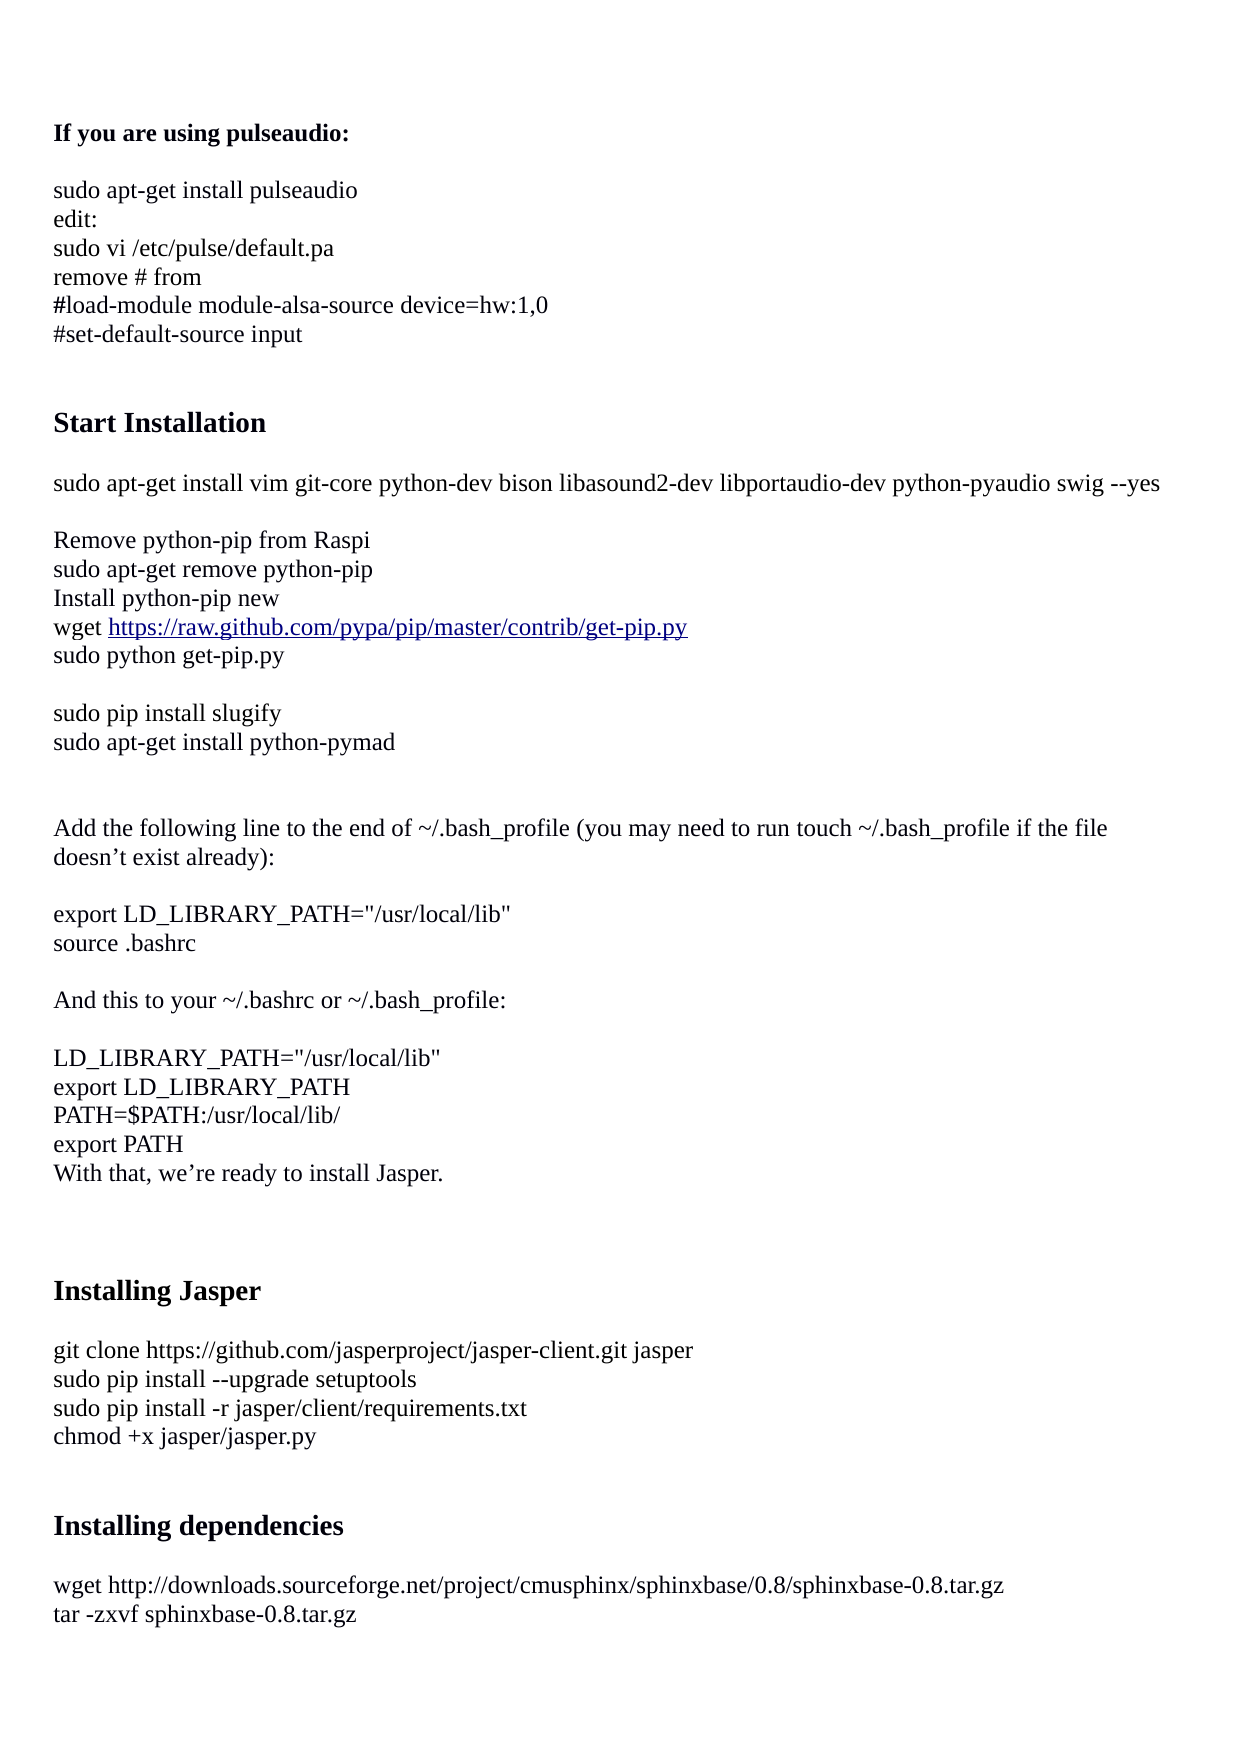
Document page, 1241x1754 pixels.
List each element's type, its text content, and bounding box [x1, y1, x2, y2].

text chmod +x jasper/jasper.py [53, 1421, 1175, 1450]
text LD_LIBRARY_PATH="/usr/local/lib" [53, 1043, 1175, 1072]
text export PATH [53, 1129, 1175, 1158]
text wget http://downloads.sourceforge.net/project/cmusphinx/sphinxbase/0.8/sphinxbase-0.8.tar.gz [53, 1570, 1175, 1599]
text With that, we’re ready to install Jasper. [53, 1158, 1175, 1187]
text sudo apt-get install pulseaudio [53, 176, 1175, 204]
text export LD_LIBRARY_PATH [53, 1072, 1175, 1100]
text sudo pip install -r jasper/client/requirements.txt [53, 1393, 1175, 1421]
text sudo apt-get install vim git-core python-dev bison libasound2-dev libportaudio-dev python-pyaudio swig --yes [53, 468, 1175, 497]
text sudo vi /etc/pulse/default.pa [53, 233, 1175, 262]
text wget https://raw.github.com/pypa/pip/master/contrib/get-pip.py [53, 612, 1175, 640]
text Install python-pip new [53, 583, 1175, 612]
text sudo apt-get install python-pymad [53, 727, 1175, 755]
text remove # from [53, 262, 1175, 291]
text sudo apt-get remove python-pip [53, 554, 1175, 583]
text #load-module module-alsa-source device=hw:1,0 [53, 291, 1175, 319]
text tar -zxvf sphinxbase-0.8.tar.gz [53, 1599, 1175, 1627]
text Installing dependencies [53, 1508, 1175, 1541]
text export LD_LIBRARY_PATH="/usr/local/lib" [53, 899, 1175, 928]
text source .bashrc [53, 928, 1175, 957]
text sudo pip install slugify [53, 698, 1175, 727]
text If you are using pulseaudio: [53, 118, 1175, 147]
text sudo python get-pip.py [53, 640, 1175, 669]
text #set-default-source input [53, 319, 1175, 348]
text And this to your ~/.bashrc or ~/.bash_profile: [53, 985, 1175, 1014]
text Installing Jasper [53, 1273, 1175, 1306]
text sudo pip install --upgrade setuptools [53, 1364, 1175, 1393]
text edit: [53, 204, 1175, 233]
text Start Installation [53, 406, 1175, 439]
text Add the following line to the end of ~/.bash_profile (you may need to run touch ~/.bash_profile if the file doesn’t exist already): [53, 813, 1175, 870]
text PATH=$PATH:/usr/local/lib/ [53, 1100, 1175, 1129]
text Remove python-pip from Raspi [53, 525, 1175, 554]
text git clone https://github.com/jasperproject/jasper-client.git jasper [53, 1335, 1175, 1364]
